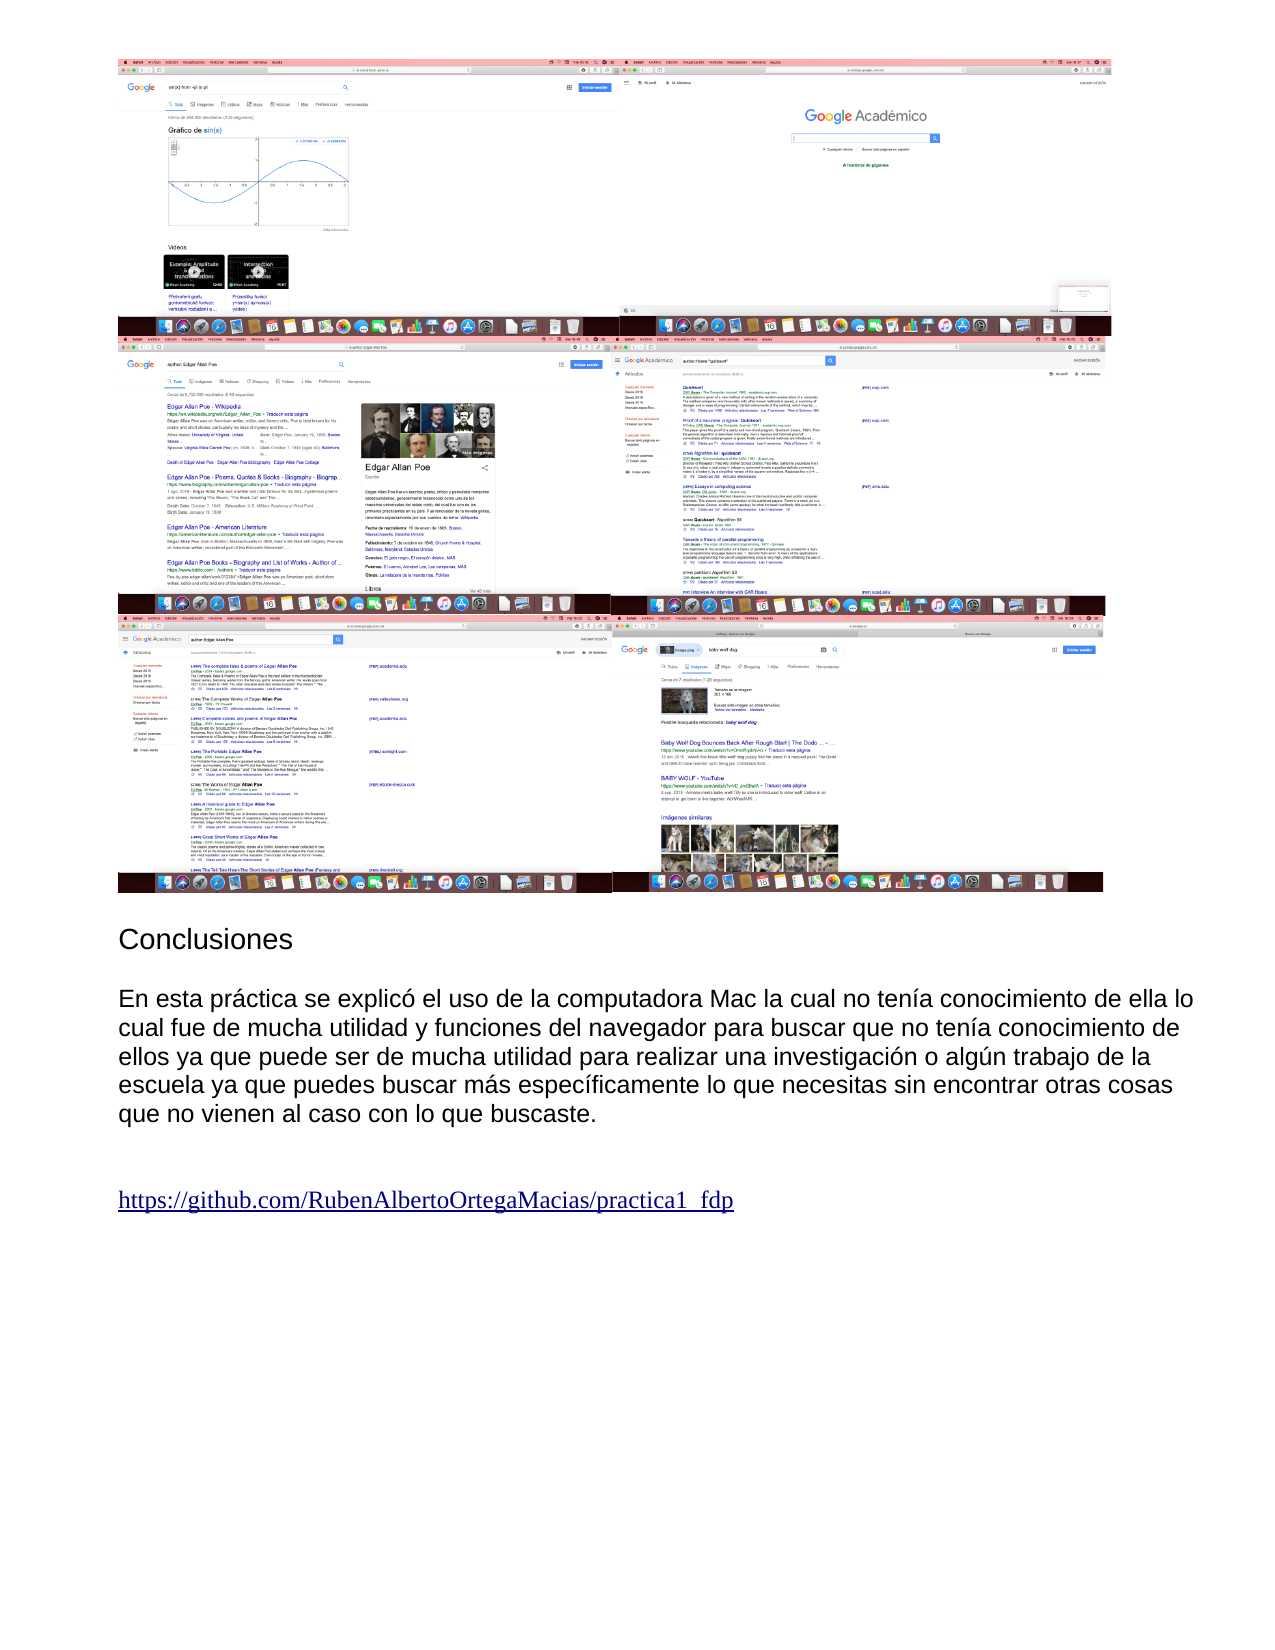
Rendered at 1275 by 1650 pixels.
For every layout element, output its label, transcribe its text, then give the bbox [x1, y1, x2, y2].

text En esta práctica se explicó el uso de la computadora Mac la cual no tenía conocimiento de ella lo cual fue de mucha utilidad y funciones del navegador para buscar que no tenía conocimiento de ellos ya que puede ser de mucha utilidad para realizar una investigación o algún trabajo de la escuela ya que puedes buscar más específicamente lo que necesitas sin encontrar otras cosas que no vienen al caso con lo que buscaste. [118, 984, 1205, 1128]
text Conclusiones [118, 922, 1205, 955]
text https://github.com/RubenAlbertoOrtegaMacias/practica1_fdp [118, 1185, 1205, 1214]
